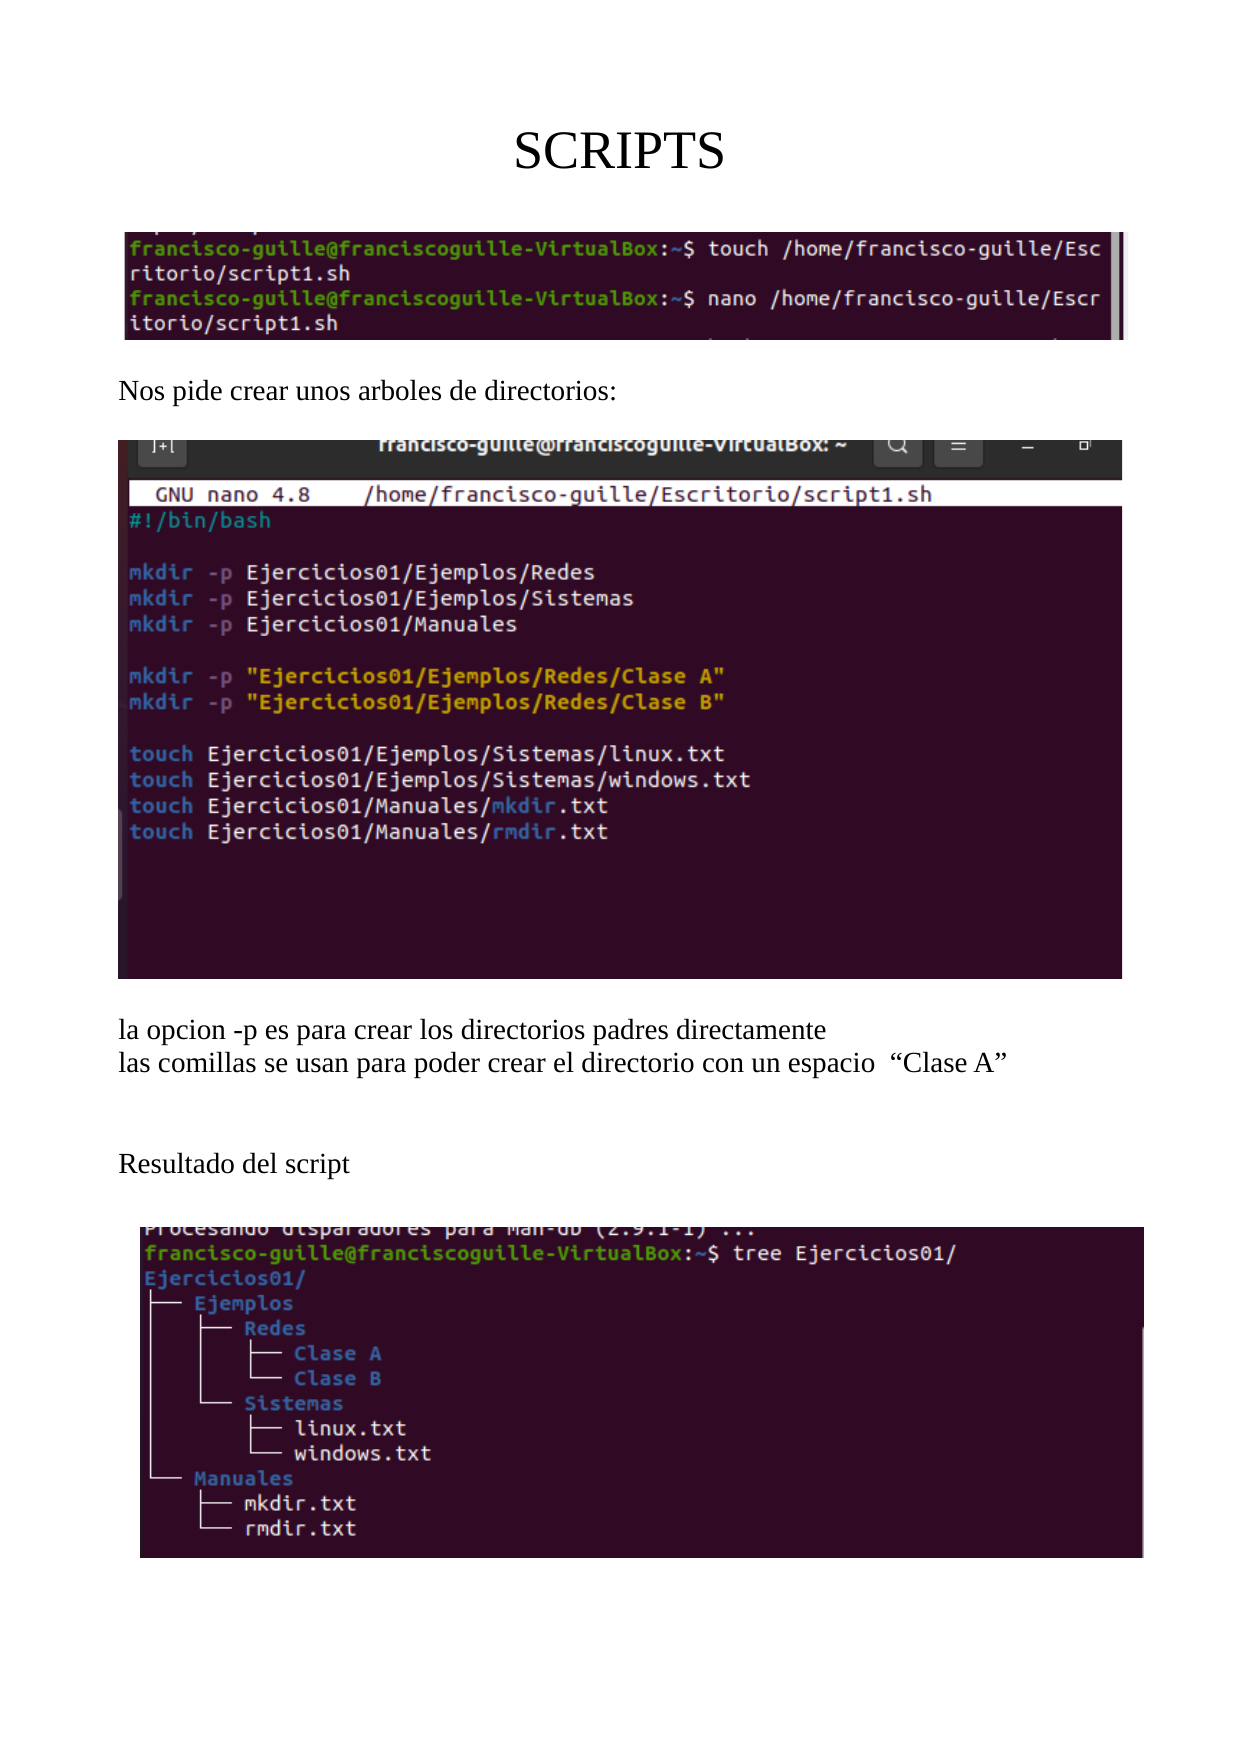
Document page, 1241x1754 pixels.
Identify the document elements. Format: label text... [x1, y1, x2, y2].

text Nos pide crear unos arboles de directorios: [118, 373, 1122, 407]
text las comillas se usan para poder crear el directorio con un espacio “Clase A” [118, 1046, 1122, 1079]
text Resultado del script [118, 1146, 1122, 1180]
text SCRIPTS [118, 118, 1122, 180]
picture [118, 440, 1123, 979]
text la opcion -p es para crear los directorios padres directamente [118, 1012, 1122, 1046]
picture [140, 1227, 1144, 1558]
picture [124, 232, 1129, 340]
